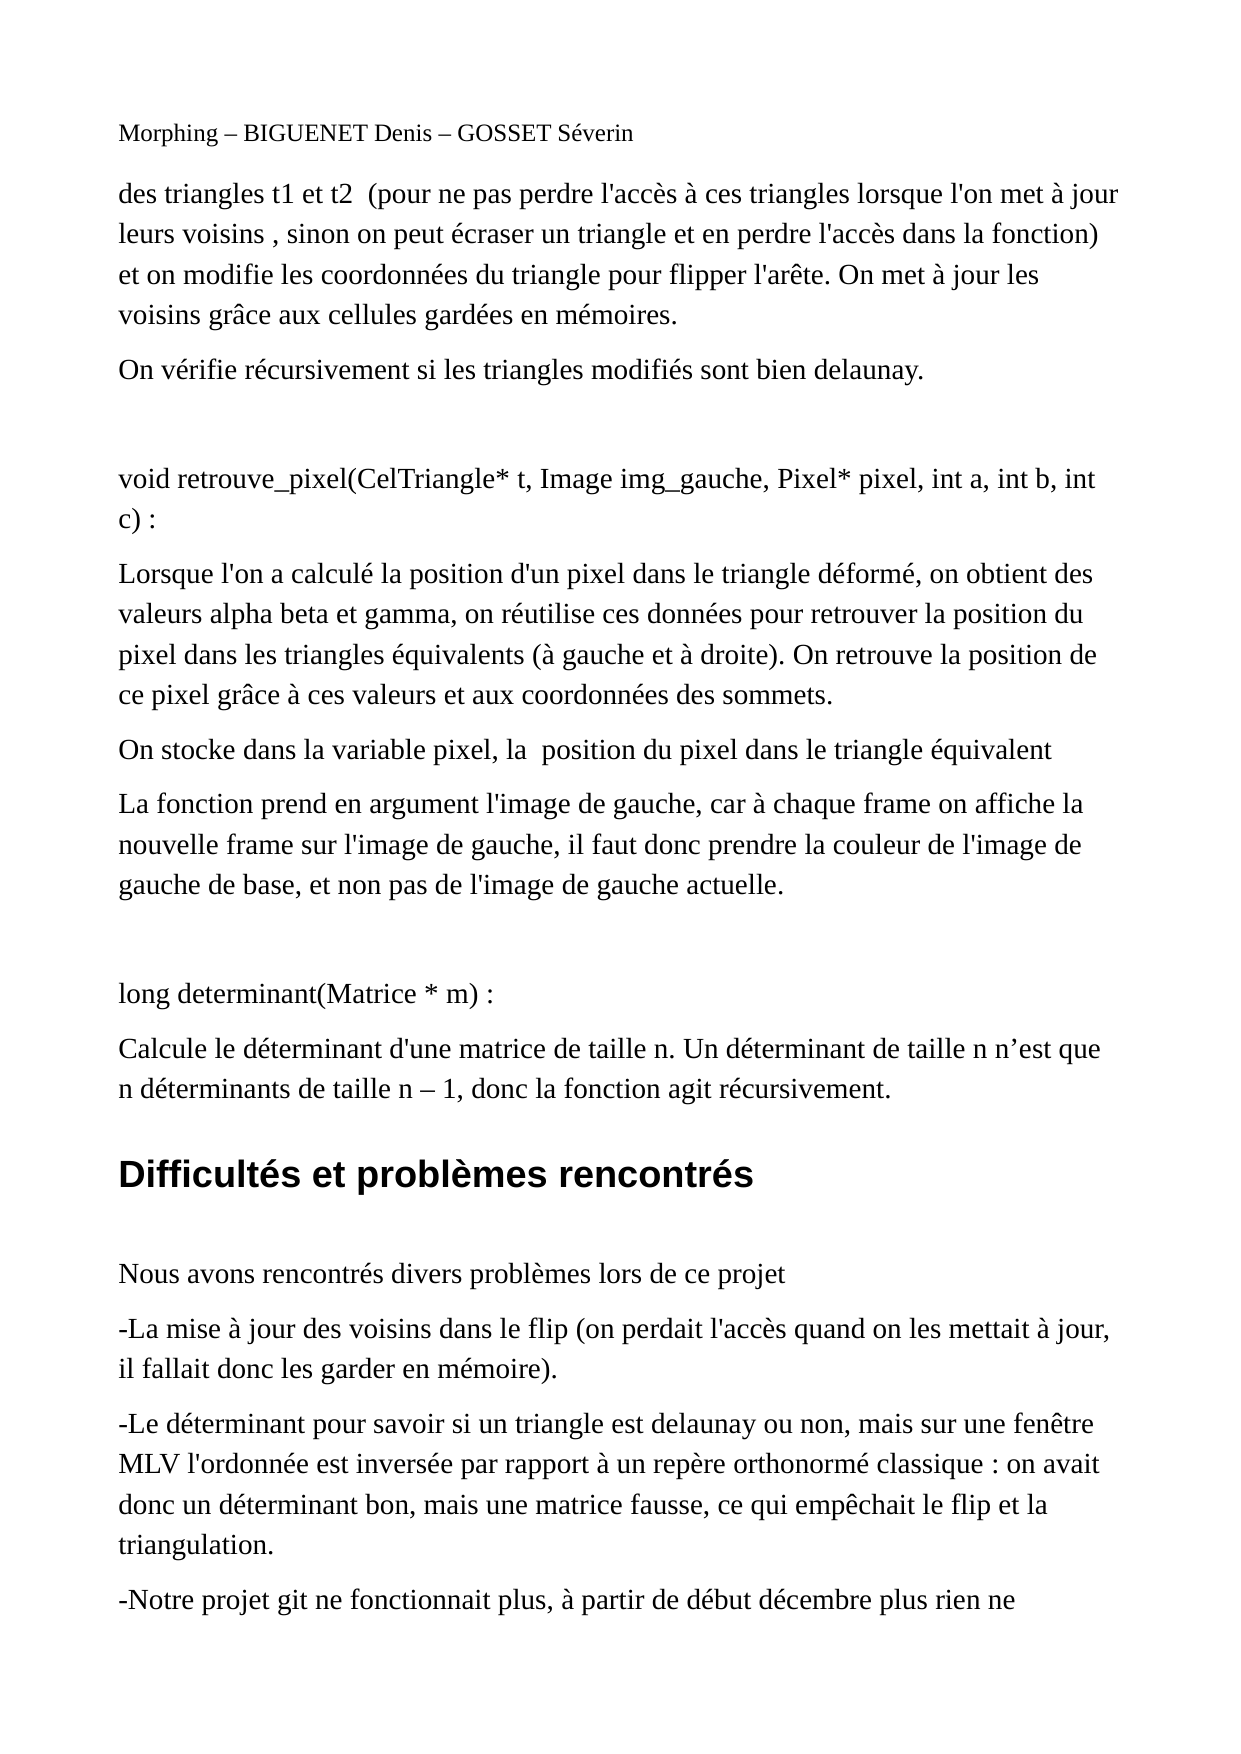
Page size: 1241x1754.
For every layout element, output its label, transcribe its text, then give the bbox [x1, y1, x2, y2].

text Nous avons rencontrés divers problèmes lors de ce projet [118, 1257, 1122, 1290]
text long determinant(Matrice * m) : [118, 977, 1122, 1010]
text des triangles t1 et t2 (pour ne pas perdre l'accès à ces triangles lorsque l'on met à jour leurs voisins , sinon on peut écraser un triangle et en perdre l'accès dans la fonction) et on modifie les coordonnées du triangle pour flipper l'arête. On met à jour les voisins grâce aux cellules gardées en mémoires. [118, 176, 1122, 331]
text -Notre projet git ne fonctionnait plus, à partir de début décembre plus rien ne [118, 1582, 1122, 1615]
text Calcule le déterminant d'une matrice de taille n. Un déterminant de taille n n’est que n déterminants de taille n – 1, donc la fonction agit récursivement. [118, 1031, 1122, 1105]
text On stocke dans la variable pixel, la position du pixel dans le triangle équivalent [118, 732, 1122, 765]
text Lorsque l'on a calculé la position d'un pixel dans le triangle déformé, on obtient des valeurs alpha beta et gamma, on réutilise ces données pour retrouver la position du pixel dans les triangles équivalents (à gauche et à droite). On retrouve la position de ce pixel grâce à ces valeurs et aux coordonnées des sommets. [118, 556, 1122, 711]
text void retrouve_pixel(CelTriangle* t, Image img_gauche, Pixel* pixel, int a, int b, int c) : [118, 461, 1122, 535]
text On vérifie récursivement si les triangles modifiés sont bien delaunay. [118, 352, 1122, 385]
text La fonction prend en argument l'image de gauche, car à chaque frame on affiche la nouvelle frame sur l'image de gauche, il faut donc prendre la couleur de l'image de gauche de base, et non pas de l'image de gauche actuelle. [118, 787, 1122, 901]
text -Le déterminant pour savoir si un triangle est delaunay ou non, mais sur une fenêtre MLV l'ordonnée est inversée par rapport à un repère orthonormé classique : on avait donc un déterminant bon, mais une matrice fausse, ce qui empêchait le flip et la triangulation. [118, 1406, 1122, 1561]
subtitle Difficultés et problèmes rencontrés [118, 1151, 1122, 1195]
text -La mise à jour des voisins dans le flip (on perdait l'accès quand on les mettait à jour, il fallait donc les garder en mémoire). [118, 1311, 1122, 1385]
